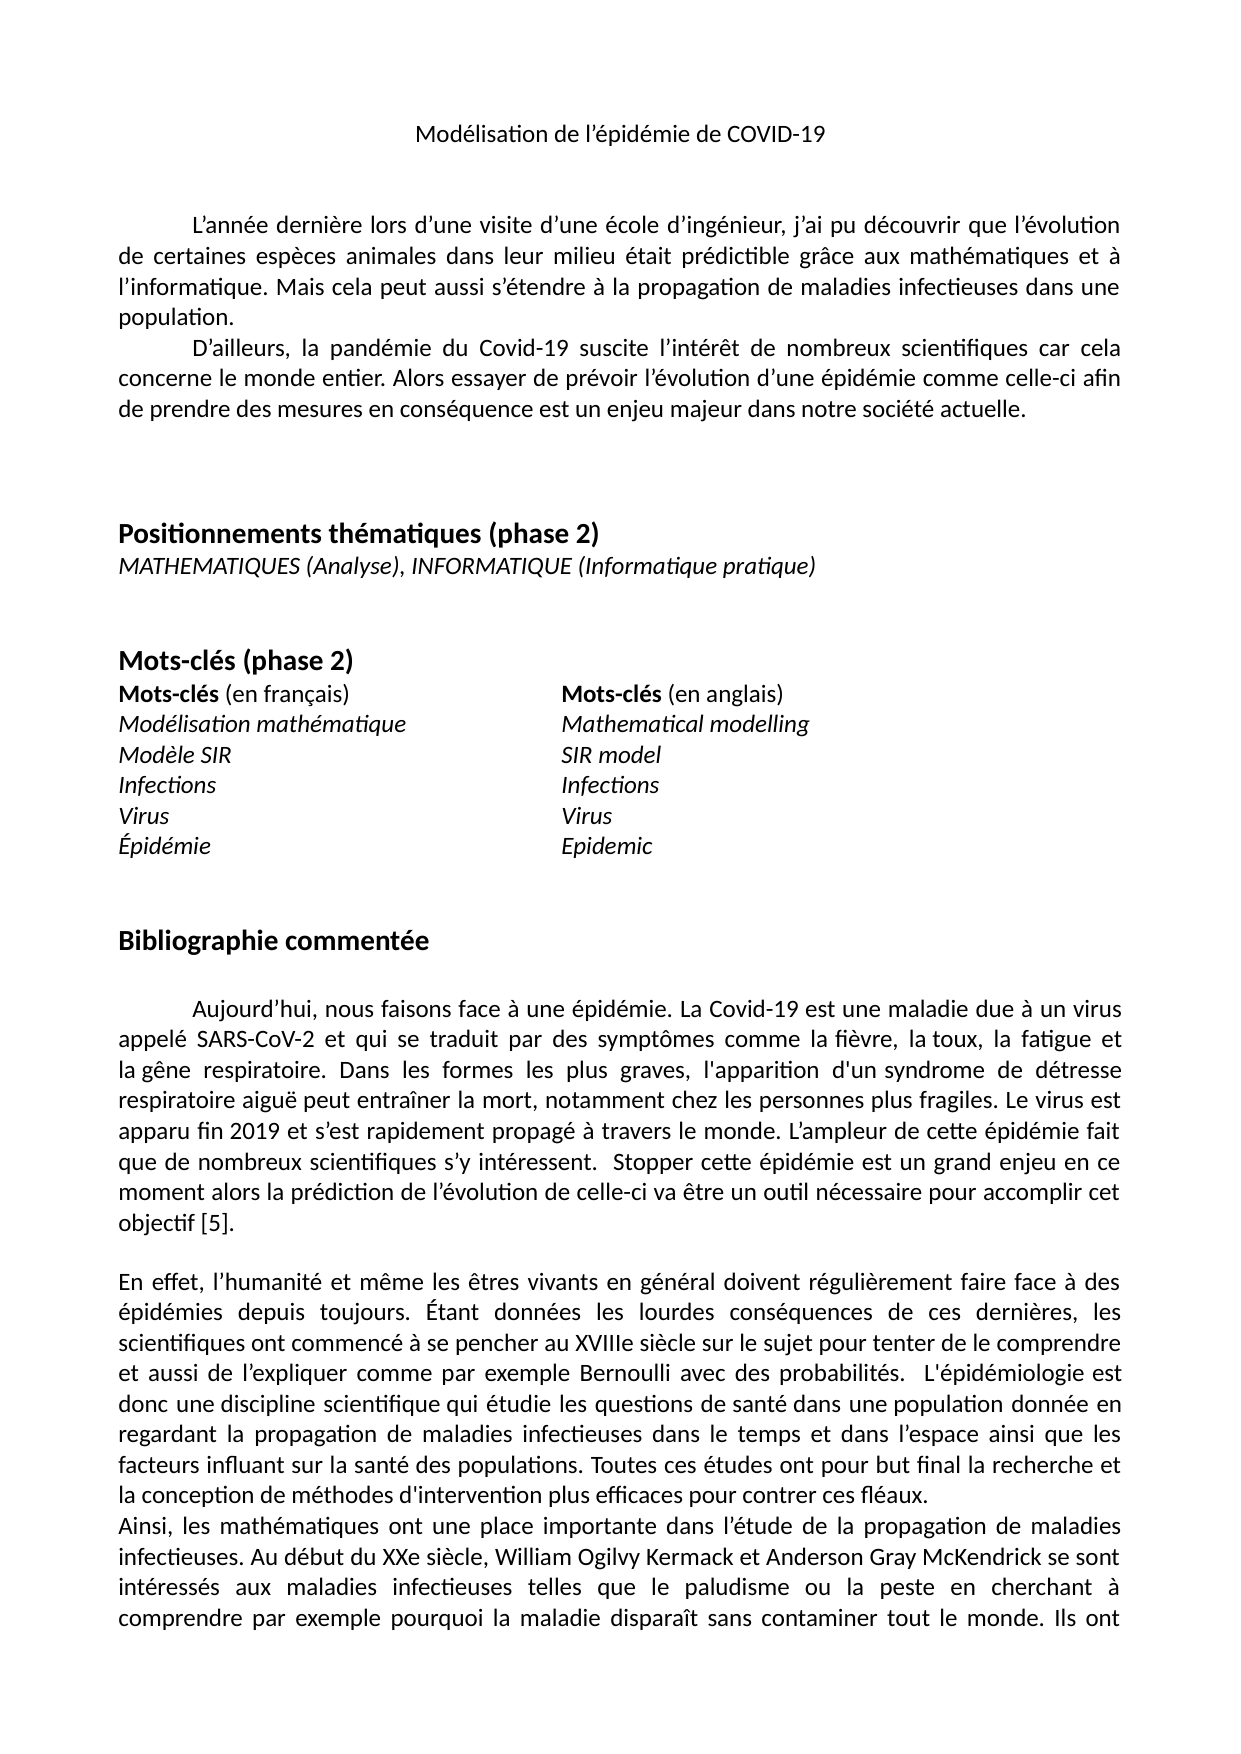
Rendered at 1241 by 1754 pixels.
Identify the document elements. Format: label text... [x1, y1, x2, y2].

text Bibliographie commentée [118, 922, 1122, 957]
text Positionnements thématiques (phase 2) [118, 515, 1122, 551]
text Modélisation de l’épidémie de COVID-19 [118, 118, 1122, 149]
text Épidémie Epidemic [118, 830, 1122, 861]
text Infections Infections [118, 769, 1122, 800]
text Mots-clés (en français) Mots-clés (en anglais) [118, 678, 1122, 708]
text En effet, l’humanité et même les êtres vivants en général doivent régulièrement faire face à des épidémies depuis toujours. Étant données les lourdes conséquences de ces dernières, les scientifiques ont commencé à se pencher au XVIIIe siècle sur le sujet pour tenter de le comprendre et aussi de l’expliquer comme par exemple Bernoulli avec des probabilités. L'épidémiologie est donc une discipline scientifique qui étudie les questions de santé dans une population donnée en regardant la propagation de maladies infectieuses dans le temps et dans l’espace ainsi que les facteurs influant sur la santé des populations. Toutes ces études ont pour but final la recherche et la conception de méthodes d'intervention plus efficaces pour contrer ces fléaux. [118, 1266, 1122, 1510]
text Modèle SIR SIR model [118, 739, 1122, 769]
text Modélisation mathématique Mathematical modelling [118, 708, 1122, 739]
text D’ailleurs, la pandémie du Covid-19 suscite l’intérêt de nombreux scientifiques car cela concerne le monde entier. Alors essayer de prévoir l’évolution d’une épidémie comme celle-ci afin de prendre des mesures en conséquence est un enjeu majeur dans notre société actuelle. [118, 332, 1122, 423]
text Virus Virus [118, 800, 1122, 830]
text Aujourd’hui, nous faisons face à une épidémie. La Covid-19 est une maladie due à un virus appelé SARS-CoV-2 et qui se traduit par des symptômes comme la fièvre, la toux, la fatigue et la gêne respiratoire. Dans les formes les plus graves, l'apparition d'un syndrome de détresse respiratoire aiguë peut entraîner la mort, notamment chez les personnes plus fragiles. Le virus est apparu fin 2019 et s’est rapidement propagé à travers le monde. L’ampleur de cette épidémie fait que de nombreux scientifiques s’y intéressent. Stopper cette épidémie est un grand enjeu en ce moment alors la prédiction de l’évolution de celle-ci va être un outil nécessaire pour accomplir cet objectif [5]. [118, 993, 1122, 1237]
text MATHEMATIQUES (Analyse), INFORMATIQUE (Informatique pratique) [118, 551, 1122, 581]
text Mots-clés (phase 2) [118, 642, 1122, 678]
text L’année dernière lors d’une visite d’une école d’ingénieur, j’ai pu découvrir que l’évolution de certaines espèces animales dans leur milieu était prédictible grâce aux mathématiques et à l’informatique. Mais cela peut aussi s’étendre à la propagation de maladies infectieuses dans une population. [118, 210, 1122, 332]
text Ainsi, les mathématiques ont une place importante dans l’étude de la propagation de maladies infectieuses. Au début du XXe siècle, William Ogilvy Kermack et Anderson Gray McKendrick se sont intéressés aux maladies infectieuses telles que le paludisme ou la peste en cherchant à comprendre par exemple pourquoi la maladie disparaît sans contaminer tout le monde. Ils ont [118, 1510, 1122, 1632]
